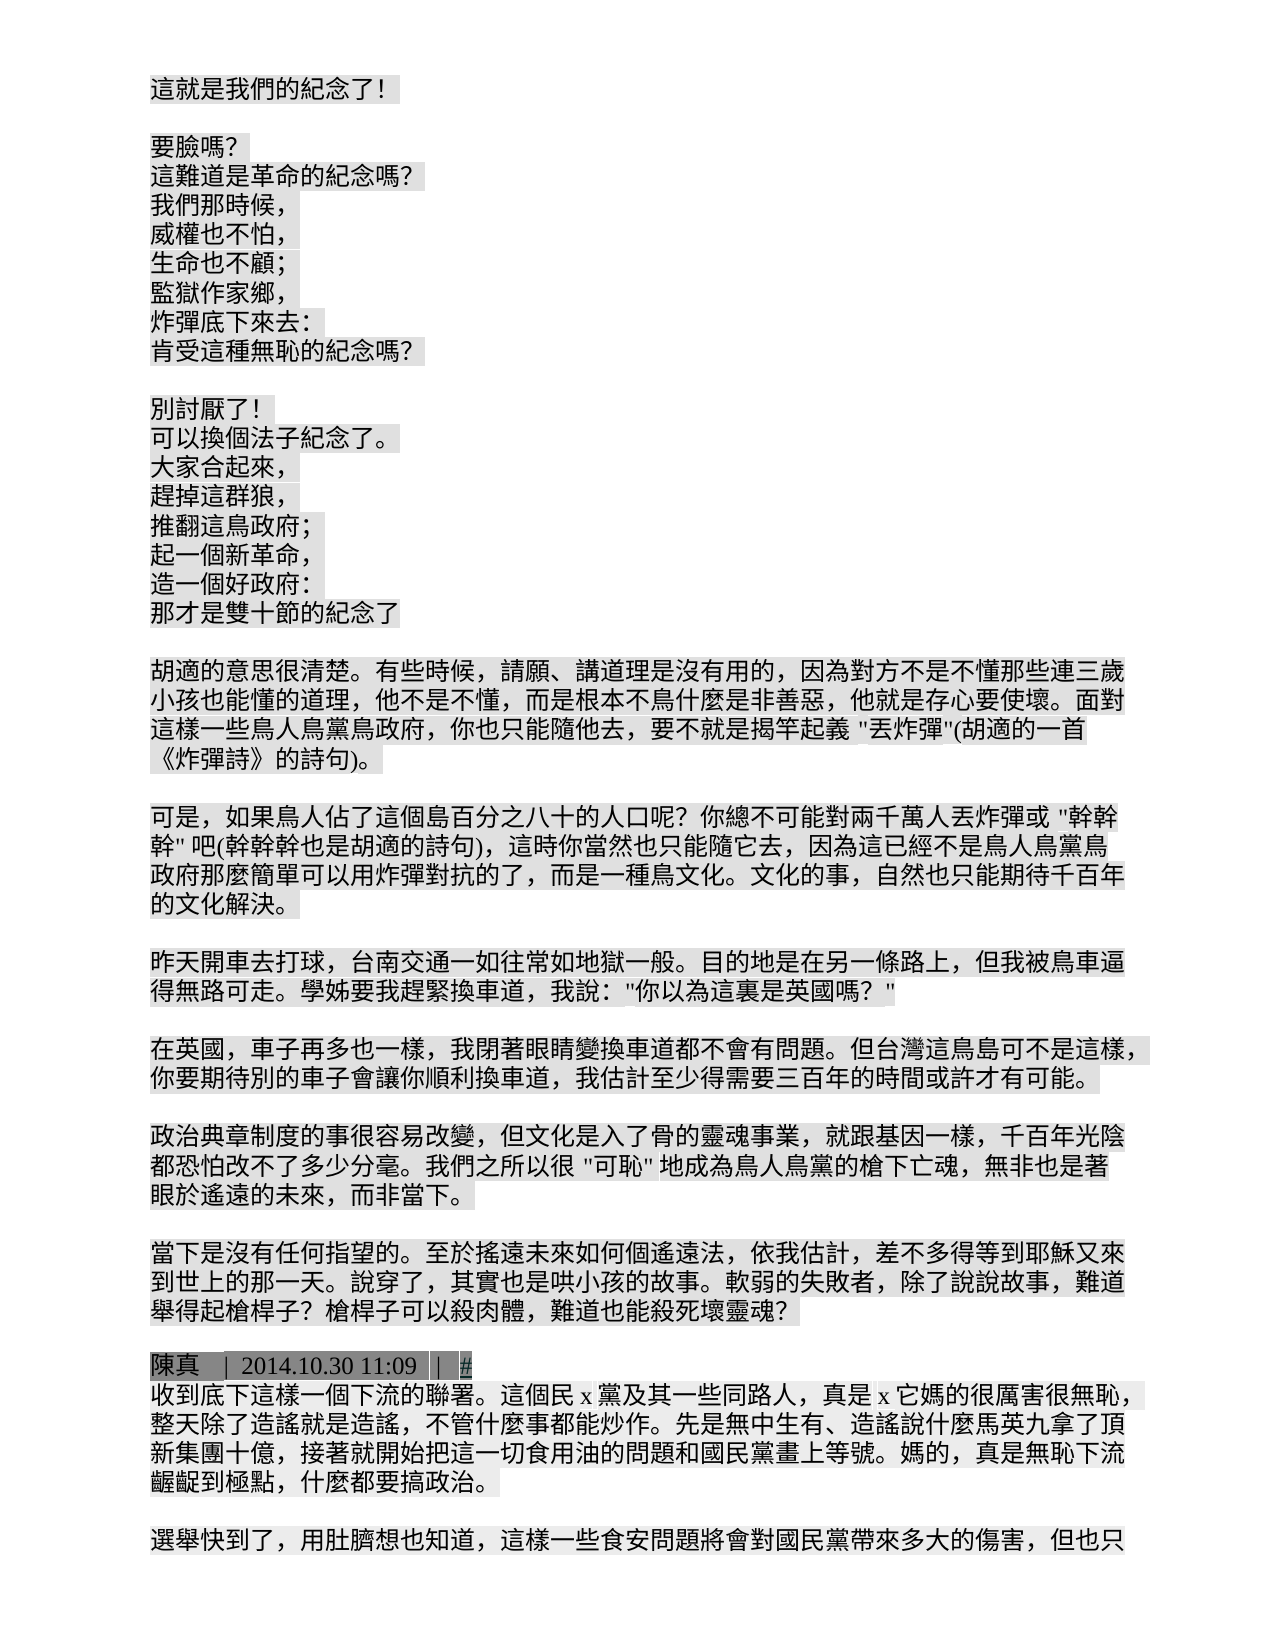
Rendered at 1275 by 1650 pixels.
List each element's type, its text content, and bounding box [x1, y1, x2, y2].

text 陳真 | 2014.10.30 11:09 | # [150, 1351, 1125, 1381]
text 收到底下這樣一個下流的聯署。這個民x黨及其一些同路人，真是x它媽的很厲害很無恥，整天除了造謠就是造謠，不管什麼事都能炒作。先是無中生有、造謠說什麼馬英九拿了頂新集團十億，接著就開始把這一切食用油的問題和國民黨畫上等號。媽的，真是無恥下流齷齪到極點，什麼都要搞政治。 選舉快到了，用肚臍想也知道，這樣一些食安問題將會對國民黨帶來多大的傷害，但也只有馬英九這種奉公守法不太會玩政治的笨蛋，才會在選前去揭發這些事。 這樣一些事，存在幾十年，任何一個黨都脫離不了關係，它恰恰只是反映台灣社會各行各業的一種全民黑心素質而已。 餿水油早在幾年前屏東就有許多人不斷檢舉，但民進黨執政的屏東縣政府卻完全沒有任何作為，逼得檢舉人只好跨區來台中，透過檢調才揭發。 誰要下台，我沒意見。但把所有責任全歸給一個人、一個黨，進而把自己裝扮成打擊黑心的光明之士，卻是睜眼說瞎話，不要臉至極。 若要論責任，那個綠色的人渣黨豈不是應該負更大的責任。頂新集團正是在民進黨執政期間力邀回台投資，而且不只是力邀，更是特別抬舉，抬轎子去請回來的。 當時是阿扁當總統，對頂新公開極為推崇，說他們將造福台灣社會，是 "台灣人的驕傲"，而且還高喊頂新、味全 "萬歲萬歲萬萬歲"。 阿扁並跟現在在監牢裏的頂新老董魏姓兄弟攜手暢飲頂新集團出品的牛奶，阿扁還高舉大拇指喊讚讚讚。 民進黨當年力邀頂新從大陸衣錦返鄉回台投資，誰是當年的陸委會主委，就是蔡英文。 而且，據檢調資料指出： 2005年頂新併購「正義」公司後，關閉榨豬油部門，原「正義」公司的往來廠商楊振益，就到越南投資「大幸福」公司，再與頂新集團高層搭上線。自2006年起，頂新就透過楊振益，向「大幸福」公司進口越南劣質飼料油。 這些事情早在民進黨執政時期就已發生，而當時行政院長是誰呢？就是蘇貞昌，行政院副院長是誰呢？就是蔡英文。 現在這些渾蛋卻竟然變成打擊黑心的光明之士，媽的，實在有夠齷齪下流。不但把一切責任推給責任成份不大的馬英九和國民黨，而且造謠說什麼馬英九拿了十億。這些混蛋實在是黑心透了頂。 當然，同樣可恥的是那些總是舉著光明旗來拉綠打藍的所謂公正人士或碗糕公民團體。 我並不認為民進黨當初邀請頂新回台投資是錯的，我也不認為頂新是個妖魔集團；台灣哪個集團會比頂新更乾淨，不妨請他站出來接受我們的表揚。 我只是說，如果硬要把頂新給妖魔化，那麼，跟這個妖魔走得最近、當初不但力邀、抬舉而且還高喊萬歲萬歲萬萬歲的就是民進黨及當下這些儼然正義光明之士的無恥綠營政客。 講到政治一些人一些事，真是寫來滿紙污穢，非常齷齪可恥。正所謂 "好話說盡，壞事做絕"，然而人們卻把這樣一些無恥下流政客及其尾巴團體給當成正義救星。 陳真 2014. 10.31. ============ 敬邀各位老師教授加入食安連署 各位關心食安的學界朋友 大家好，黑心油事件引起全民公憤，但這不只廠商唯利是圖而已，更牽涉政府及民代的包庇及縱容。 近70個全國各地人民團體及多位學者教授發起了「要食品安全、反官商勾結」全國十萬人網路連署。請大家加入，不到一分鐘完成，連署時請選擇「學界」一項，以利統計。針對食安問題的聲明及連署連結如下： http://goo.gl/IpRceE 敬祝順心。 公民反官商黑心勾結聯盟敬邀 請多留意我們fb粉絲頁及麻煩分享 http://goo.gl/E6NmUO 聲明內容： 2008年馬英九勝選上台後，特別以TDR方式讓魏家集資，並經由集資過程壟絡及圖利重要的政界人士，之後更大肆利用集資所得以特權方式購置如101大樓股權等房地產項目，與原先大眾期待「鮭魚返鄉」主動出資的方式不合。 魏家在2012年馬總統競選連任時投桃報李，充當工商界後援會的要角。如今，從大統黑心油、餿水油到黑心豬油，接二連三的食安問題，魏家都牽涉其中，但馬政府卻從過去到現在都沒有主動做出針對性的實質懲罰作為，我們合理懷疑內藏重大官商黑心勾結之情事。 近日前衞福部長邱文達在下台後才主動揭露更多的問題公司，表示執政黨政府對黑心廠商的包庇絕非個案，而是一種結構性的罪行。知情後不僅不主動查緝及揭發，更加以隱匿，被揭露後，政府高層甚至說出「吃了不會死」等多種不當說辭替黑心商人脫罪，置全台灣人民安危於不顧，更視法律如無物。 我們因此要求： 一、馬英九下台、不要再硬抝： 馬英九總統為其執政以來所展現的無能及對黑心商人的包庇引咎下台； 二、江宜樺下台、政府要課責： 江宜樺院長及食安相關政務官與正式為過去幾年的嚴重食安問題負起政治責任，立即主動請辭下台； 三、民代要擔責、共同來修法： 立委立即出面釐清而非片面撇清跟頂新魏家及其他黑心商人的關係，並共同適當修訂食安相關法規； 四、食安總檢討、資訊要透明： 政府應立刻重新檢討並提升食品檢驗、稽核與認證機制的效能，建置檢驗與稽核之資訊透明平台供大眾完整資訊以做出有效監督，而不是疊床架屋設立黑箱「食安辦公室」； 五、司法給正義、行政展魄力： 司法檢調及食安相關行政單位儘速對所有黑心商人及其企業採取應有之調查行為及法律或公權力制裁行動； 六、頂新要賠償、消失於台灣： 頂新魏家為所造成的傷害完全負責，作出應有賠償，並結束所有在台營業單位，全面退出台灣食品、媒體、資通訊等所有市場。 我們亦在此呼籲台灣人民共同加入以下的行動： 一、追究行政院長江宜樺即以降之政府單位主管、官員等相關人士的政治責任； 二、全面抵制所有黑心商人的公司產品及各有關企業，並要求司法單位予以嚴懲； 三、將我們對食安問題上政府失能的憤怒，在選舉投票時充分表達。 共同發起連署聲明之團體（按筆序繁至簡） 議會革新聯盟 福爾摩鯊會社 臺左維新 龜島社 獨臺新社 嘉義人民民主論壇 綠色酷兒協會 監票者聯盟 奪回桃園青年陣線 新竹市公害防治協會 搶救南崁珍貴老樹老房子聯盟 黑色島國青年陣線 雲林公民行動聯盟 港澳在台民主同盟 喚醒彰化青年聯盟 割闌尾計劃／割闌尾高雄區 陳文成博士紀念基金會 淨竹文教基金會 淡海青年陣線 基隆青年陣線 基進側翼 桃園縣教育產業工會 桃園客家聯盟 桃園在地聯盟 捍衛苗栗青年聯盟 社區大學全國促進會 守護三崁店聯盟 全國反浮濫自經區在地團體大聯盟 全面罷免連線 民主黑衫軍 民主鬥陣 打狗少年軍 台灣護樹協會 台灣關懷中國人權聯盟 台灣維吾爾之友會 台灣農村陣線 台灣勞工陣線 台灣教授協會 台灣國辦公室 台灣原住民族政策協會 台灣南社 台灣青年反共救國團 台灣東社（花蓮） 台灣東社（台東） 台灣居住正義協會 台灣和平草根聯盟 台灣北社 台灣生態學會 台灣中社 台灣大學工會 台灣人權文化協會 台南社區大學硏究發展學會 台南社區大學 台南市政監督聯盟 公投護台灣聯盟 公民攝影守護民主陣線 公民監督國會聯盟 公民自主機動陣線 公民反官商黑心勾結聯盟 大臺中市政監督聯盟 大員公民陣線 三線共進會 人本教育基金會 LIMA台灣原住民青年團 其他連署之團體 （按筆序繁至簡） 地球公民基金會 高等教育產業工會 公義生態社會聯盟 陸續増加中...... 藝文界 柯一正 吳志寧 蕭賀碩 游阿媽樂團 烤秋勤 勞動服務 農村武裝青年 [150, 1381, 1125, 1555]
text (續) 我始終有個觀念，一個人也好，一個社會也罷，他得自行做出決定，並且為自己的選擇擔負起應有的下場或後果；旁人無須拯而救之，事實上也不可能救得了，你頂多只能提供充份資訊，供其自行判斷。 你頂多只能說："喂，老兄，前面是懸崖喔，掉下去會死掉喔"，但如果對方堅信前面是康莊大道，誰膽敢否認，誰就是全民公敵，那你也只能隨他去。自主(autonomy)依然應該是道德的首要原則之一。 同理，台灣社會打算怎麼自我做賤，我實在一點意見也沒有。船上若只是一兩名歹徒在破壞船艙，我們自然會阻止，但若一整艘船的乘客努力鑿甲板，你也只能由他去，大不了就是想辦法趕緊換一艘船逃生。不然還能怎麼樣？難道這樣那樣一些基本到不能再基本的是非善惡美醜也需要你來為大家一一講解？ 如果有一個人或一個社會，遭受強烈壓制，那你或許有拯救他脫困的空間，即便犧牲自己的生命都是值得的。但如果一個人硬要把自己關在籠子裏說是海闊天空，硬要跳懸崖說是光明大道，那你還能怎麼樣？溝通至此已是盡頭，不可能還能多說什麼或多做什麼。 唯一能做的只是反覆指出同樣的事實：這是一個萬丈懸崖，不能跳；這是一團臭不可聞的狗屎，不能吃；若是人們硬要跳硬要吃，說是美食饗宴，那你也只能由他去不是嗎？ 伽俐略當年因為指出一些基本天文事實而遭受教會酷刑，我從小就很仰慕他，他的傳記是我小學最愛看的書之一；但這老兄面對酷刑，馬上改口說沒有沒有，我看錯了，地球一動也不動，是太陽繞著地球轉。 我的想法基本上也是這樣，也許比伽俐略要稍微有骨氣些，但基本上還是一樣；這個人對那個人，頂多只能示警，只能照明，讓人看清事實，而沒法幫忙對方做出決策。如果一團臭狗屎大夥硬要說好香好營養，誰膽敢否認，誰就是台奸，誰就是敵人，那你當然也只能由他去。 二零年代，軍閥割據，北大一些學生集結向北洋軍政府提出請願，結果一群人卻被掃射而死。胡適感嘆："為請願而死是可恥的"。 我常在想這句話。胡適的意思當然不是譴責這些死去的學生，而是說，你要請願也得看對象。胡適認為，辛亥革命的果實被一群人渣政客給竊取了，而且還成立一個 "不要臉"的鳥黨、"鳥政府" (胡適詩句)，好話說盡，壞事做絕，整天還假惺惺紀念革命烈士呢。 胡適認為，對於這樣一群鳥人鳥黨鳥政府，你卻有模有樣跑去跟他們請願講道理，然後被人渣政客和暴民給打死，豈不可恥。 胡適是個很溫和幽默的人，但他卻也寫過一首《雙十節的鬼歌》，痛罵竊取革命果實的北洋政府。全詩如下： 十年了， 他們又來紀念了。 他們借我們， 出一張紅報， 做幾篇文章； 放一天例假， 發表一批勳章： 這就是我們的紀念了！ 要臉嗎？ 這難道是革命的紀念嗎？ 我們那時候， 威權也不怕， 生命也不顧； 監獄作家鄉， 炸彈底下來去： 肯受這種無恥的紀念嗎？ 別討厭了！ 可以換個法子紀念了。 大家合起來， 趕掉這群狼， 推翻這鳥政府； 起一個新革命， 造一個好政府： 那才是雙十節的紀念了 胡適的意思很清楚。有些時候，請願、講道理是沒有用的，因為對方不是不懂那些連三歲小孩也能懂的道理，他不是不懂，而是根本不鳥什麼是非善惡，他就是存心要使壞。面對這樣一些鳥人鳥黨鳥政府，你也只能隨他去，要不就是揭竿起義 "丟炸彈"(胡適的一首《炸彈詩》的詩句)。 可是，如果鳥人佔了這個島百分之八十的人口呢？你總不可能對兩千萬人丟炸彈或 "幹幹幹" 吧(幹幹幹也是胡適的詩句)，這時你當然也只能隨它去，因為這已經不是鳥人鳥黨鳥政府那麼簡單可以用炸彈對抗的了，而是一種鳥文化。文化的事，自然也只能期待千百年的文化解決。 昨天開車去打球，台南交通一如往常如地獄一般。目的地是在另一條路上，但我被鳥車逼得無路可走。學姊要我趕緊換車道，我說："你以為這裏是英國嗎？" 在英國，車子再多也一樣，我閉著眼睛變換車道都不會有問題。但台灣這鳥島可不是這樣，你要期待別的車子會讓你順利換車道，我估計至少得需要三百年的時間或許才有可能。 政治典章制度的事很容易改變，但文化是入了骨的靈魂事業，就跟基因一樣，千百年光陰都恐怕改不了多少分毫。我們之所以很 "可恥" 地成為鳥人鳥黨的槍下亡魂，無非也是著眼於遙遠的未來，而非當下。 當下是沒有任何指望的。至於搖遠未來如何個遙遠法，依我估計，差不多得等到耶穌又來到世上的那一天。說穿了，其實也是哄小孩的故事。軟弱的失敗者，除了說說故事，難道舉得起槍桿子？槍桿子可以殺肉體，難道也能殺死壞靈魂？ [150, 75, 1125, 1326]
